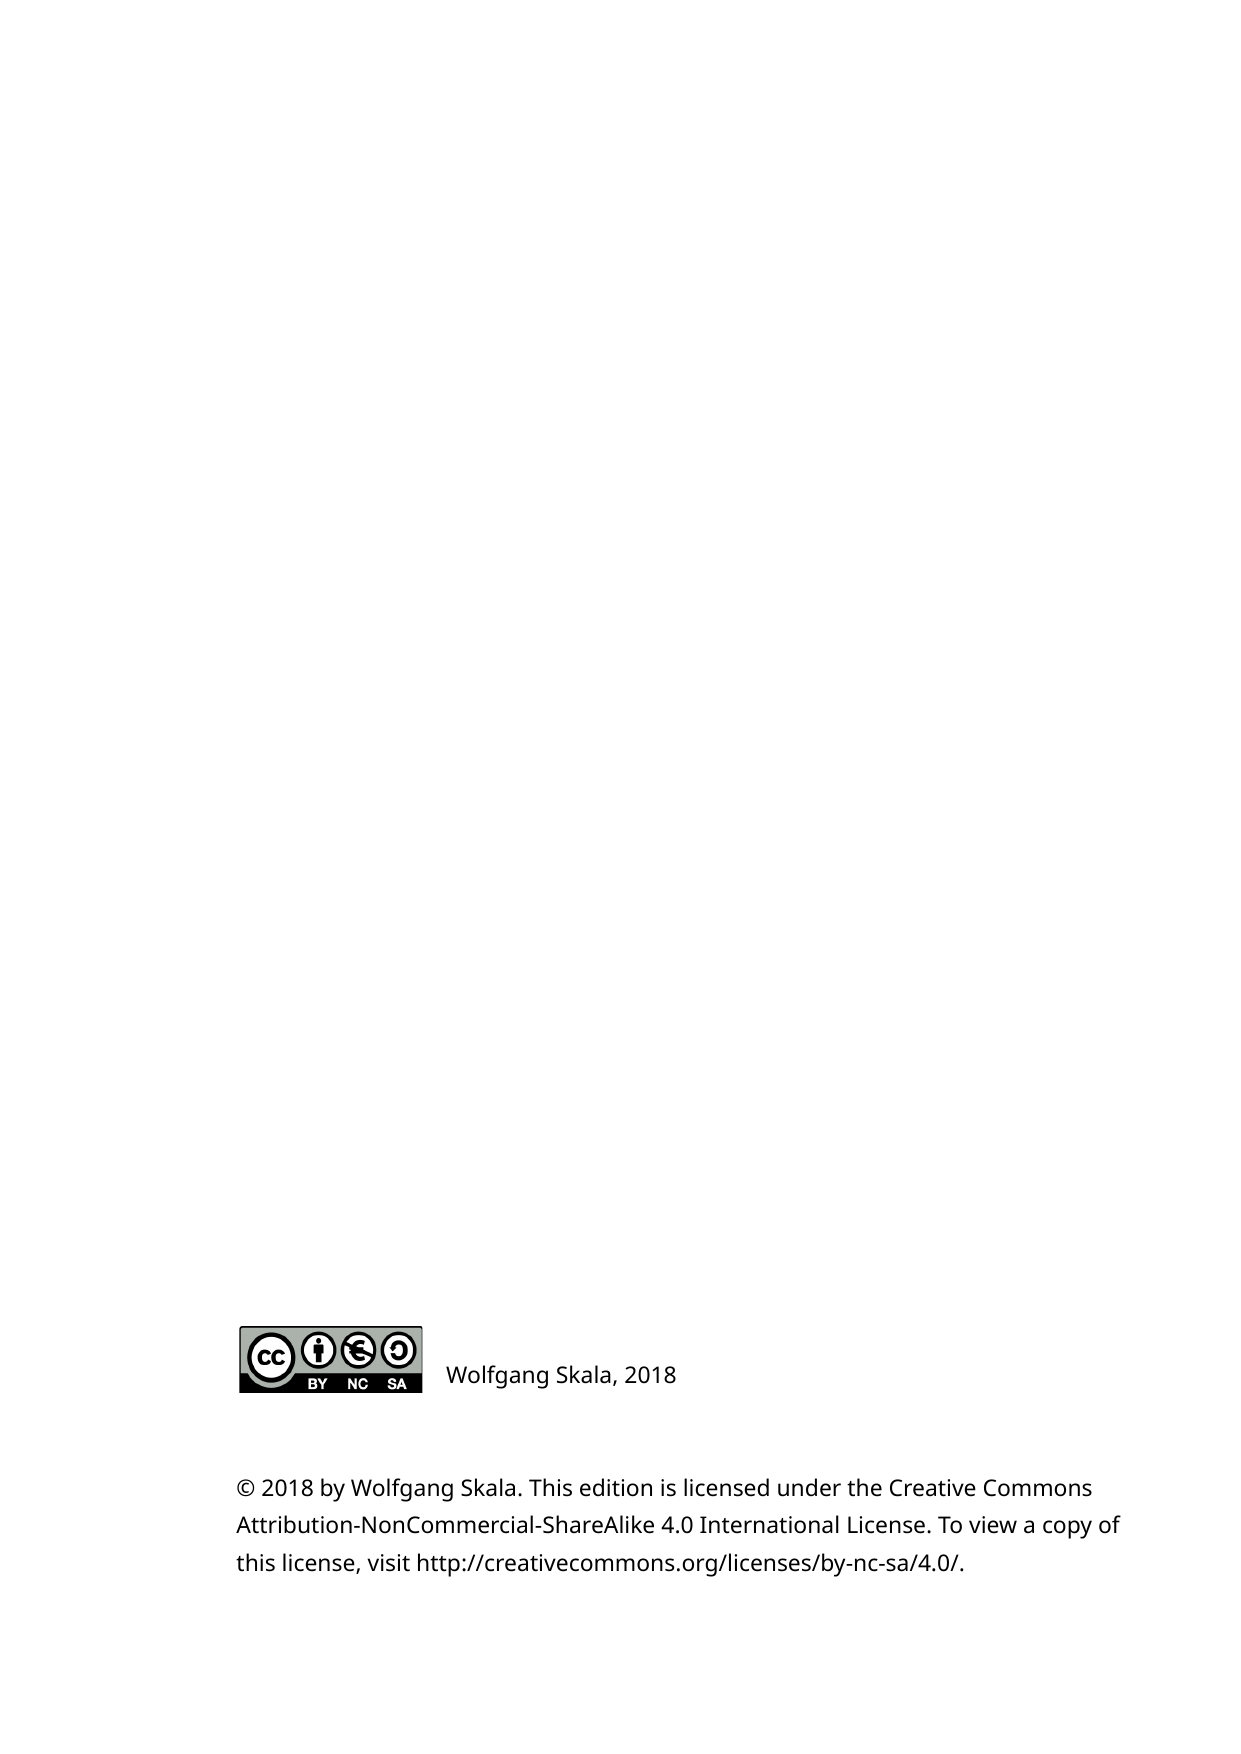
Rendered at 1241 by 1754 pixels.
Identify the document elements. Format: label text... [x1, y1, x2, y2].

text © 2018 by Wolfgang Skala. This edition is licensed under the Creative Commons Attribution-NonCommercial-ShareAlike 4.0 International License. To view a copy of this license, visit http://creativecommons.org/licenses/by-nc-sa/4.0/. [236, 1471, 1122, 1578]
text Wolfgang Skala, 2018 [423, 1359, 1122, 1390]
picture [239, 1326, 423, 1393]
